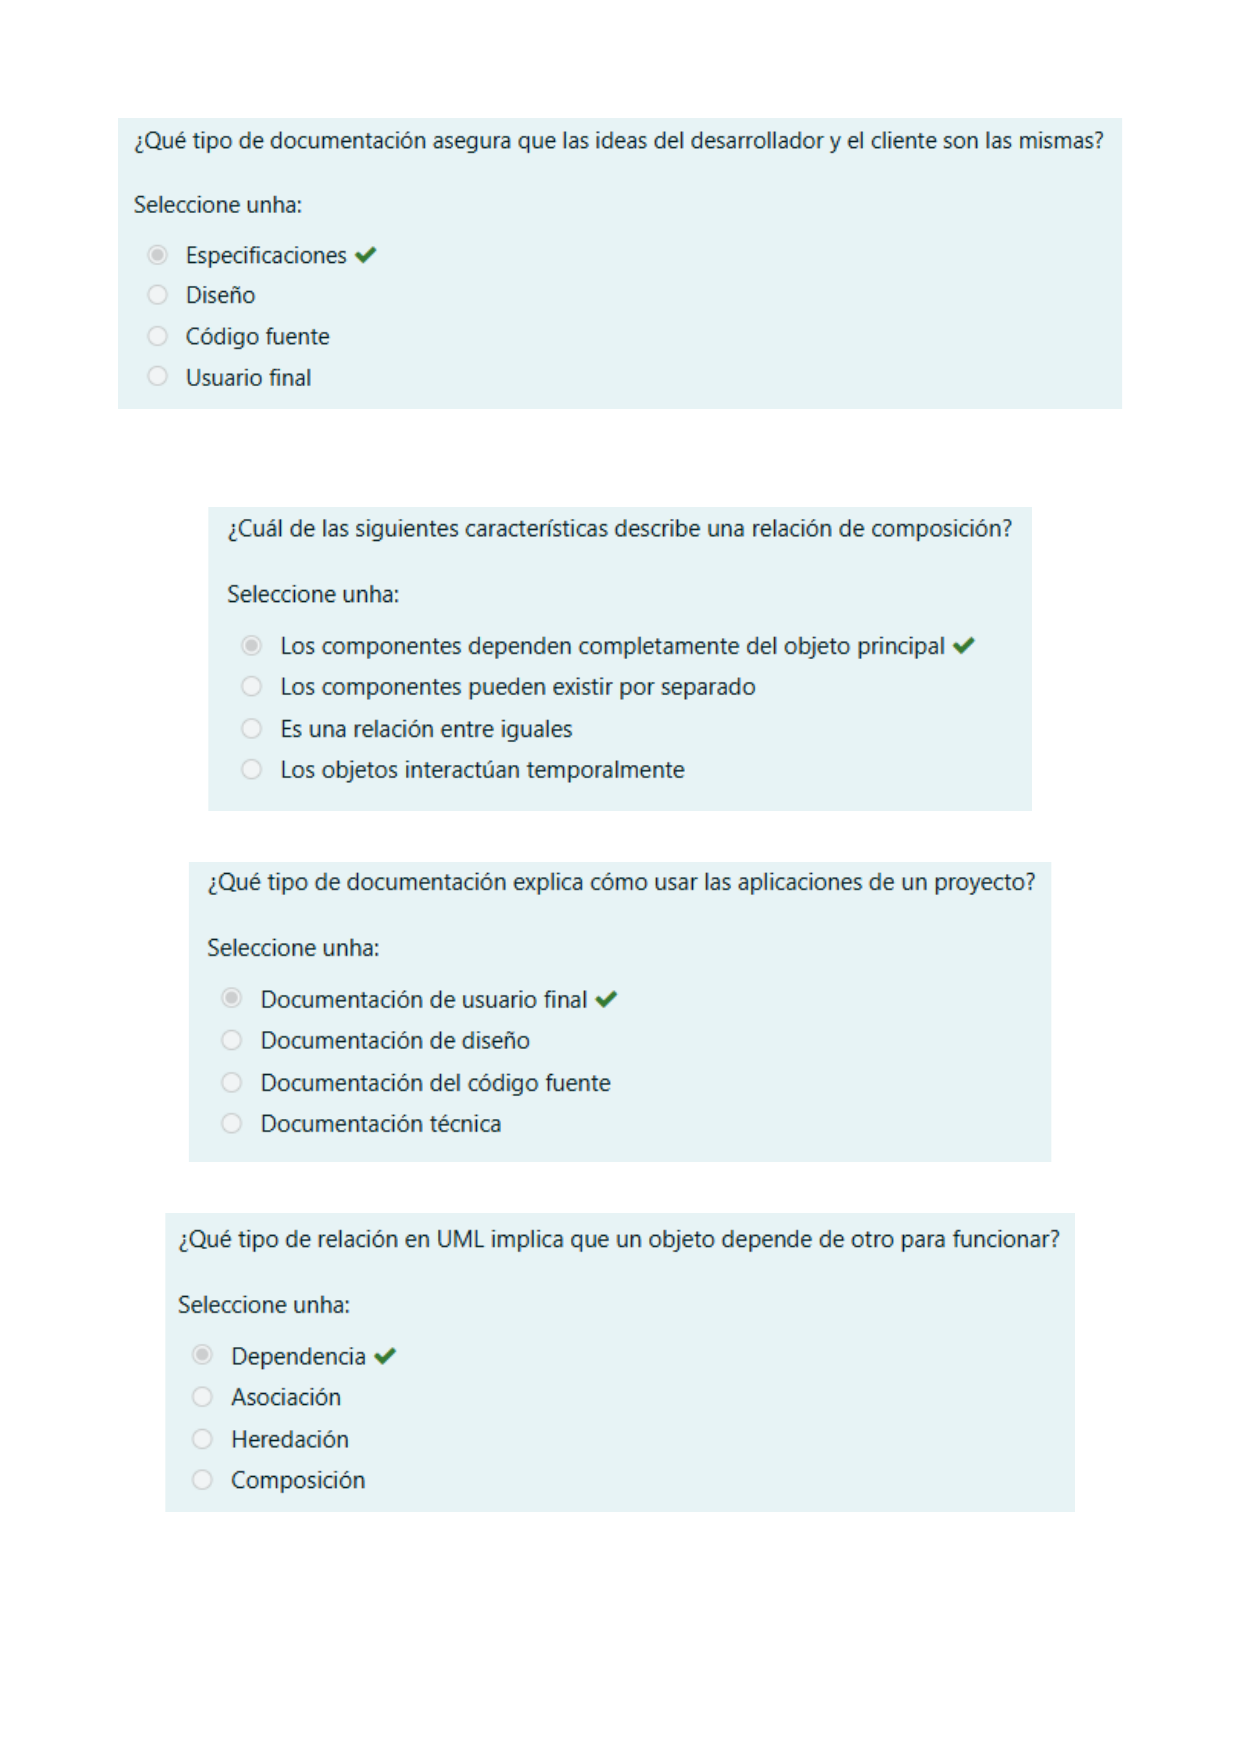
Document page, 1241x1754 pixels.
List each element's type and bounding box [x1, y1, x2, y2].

picture [165, 1213, 1075, 1512]
picture [118, 118, 1123, 409]
picture [208, 507, 1032, 811]
picture [188, 862, 1052, 1162]
